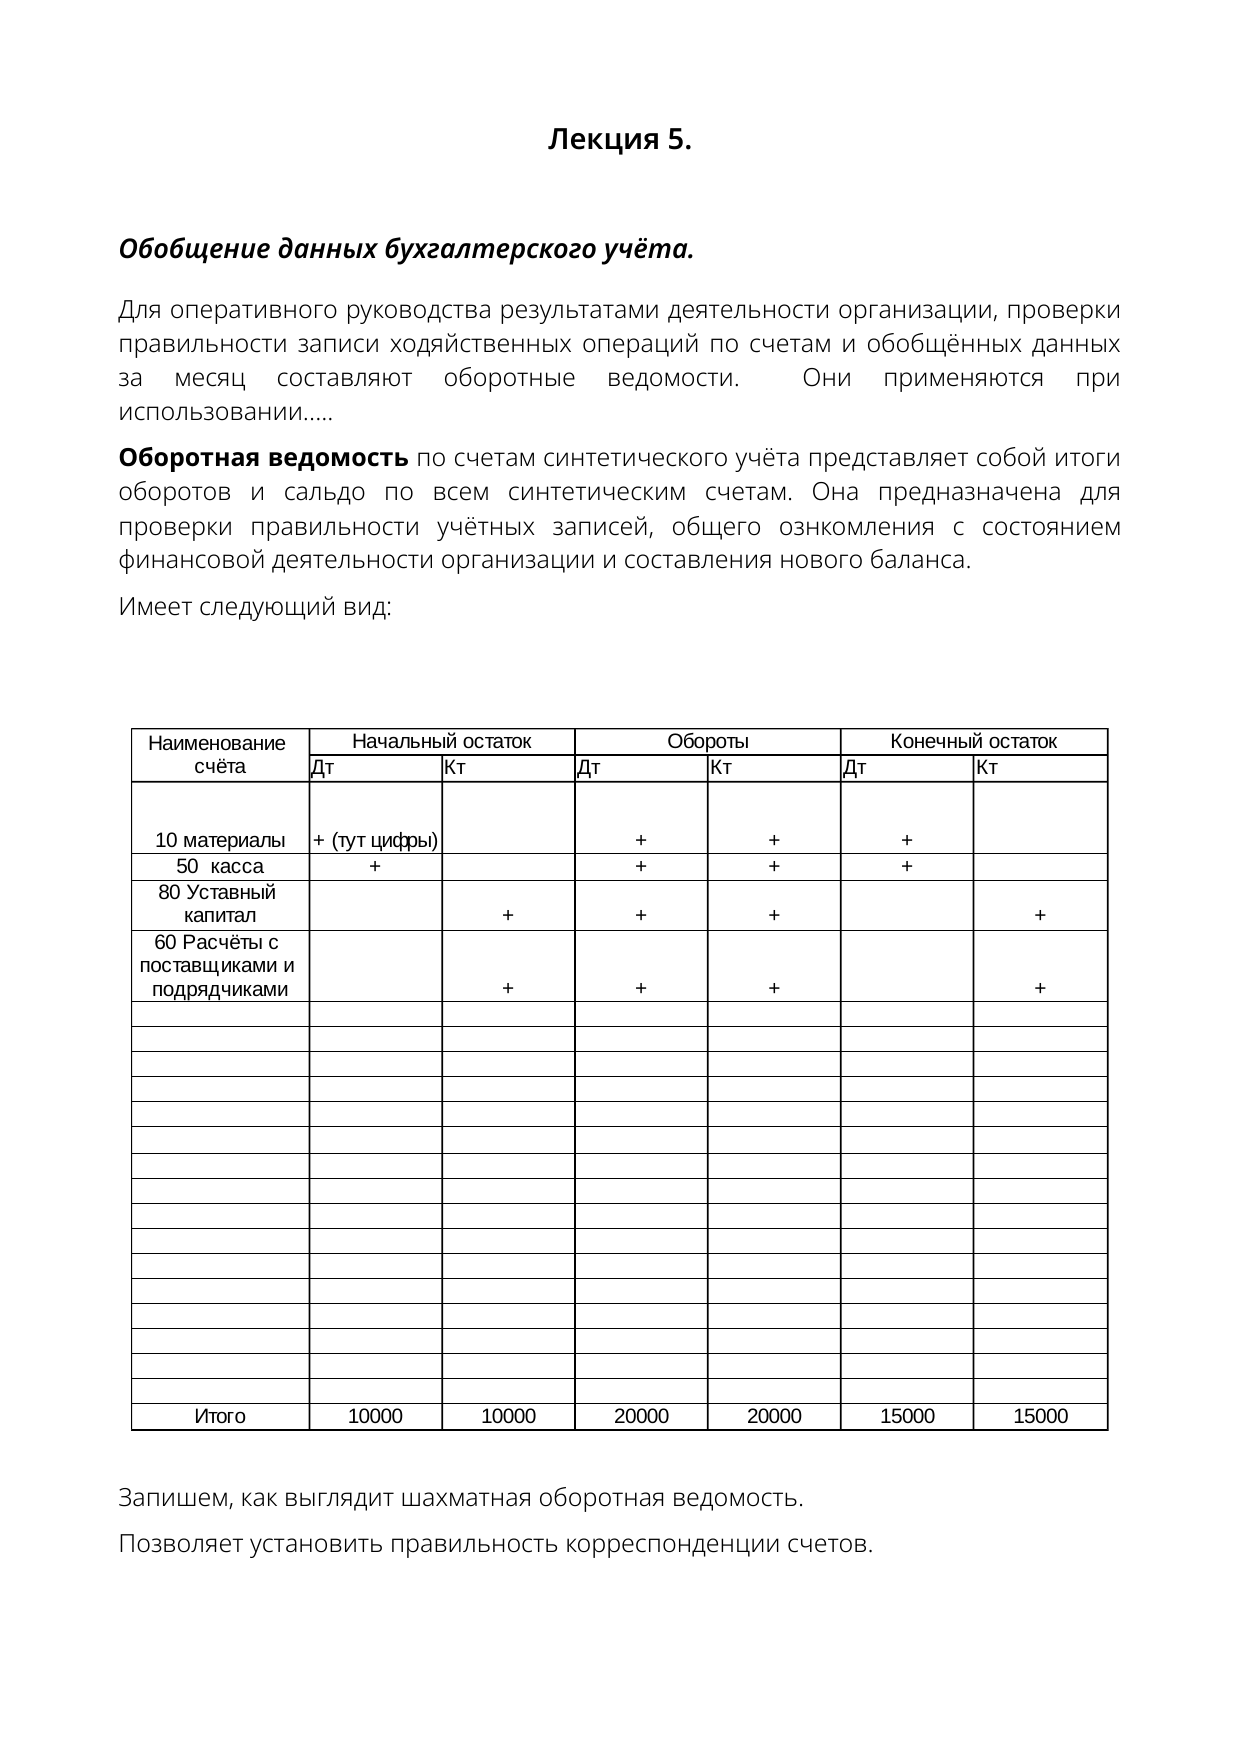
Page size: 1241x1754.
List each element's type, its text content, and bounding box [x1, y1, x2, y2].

subtitle Обобщение данных бухгалтерского учёта. [118, 229, 1122, 266]
text Позволяет установить правильность корреспонденции счетов. [118, 1526, 1122, 1560]
text Имеет следующий вид: [118, 589, 1122, 623]
subtitle Лекция 5. [118, 118, 1122, 158]
text Оборотная ведомость по счетам синтетического учёта представляет собой итоги оборотов и сальдо по всем синтетическим счетам. Она предназначена для проверки правильности учётных записей, общего ознкомления с состоянием финансовой деятельности организации и составления нового баланса. [118, 440, 1122, 576]
text Запишем, как выглядит шахматная оборотная ведомость. [118, 1479, 1122, 1513]
text Для оперативного руководства результатами деятельности организации, проверки правильности записи ходяйственных операций по счетам и обобщённых данных за месяц составляют оборотные ведомости. Они применяются при использовании..... [118, 291, 1122, 427]
